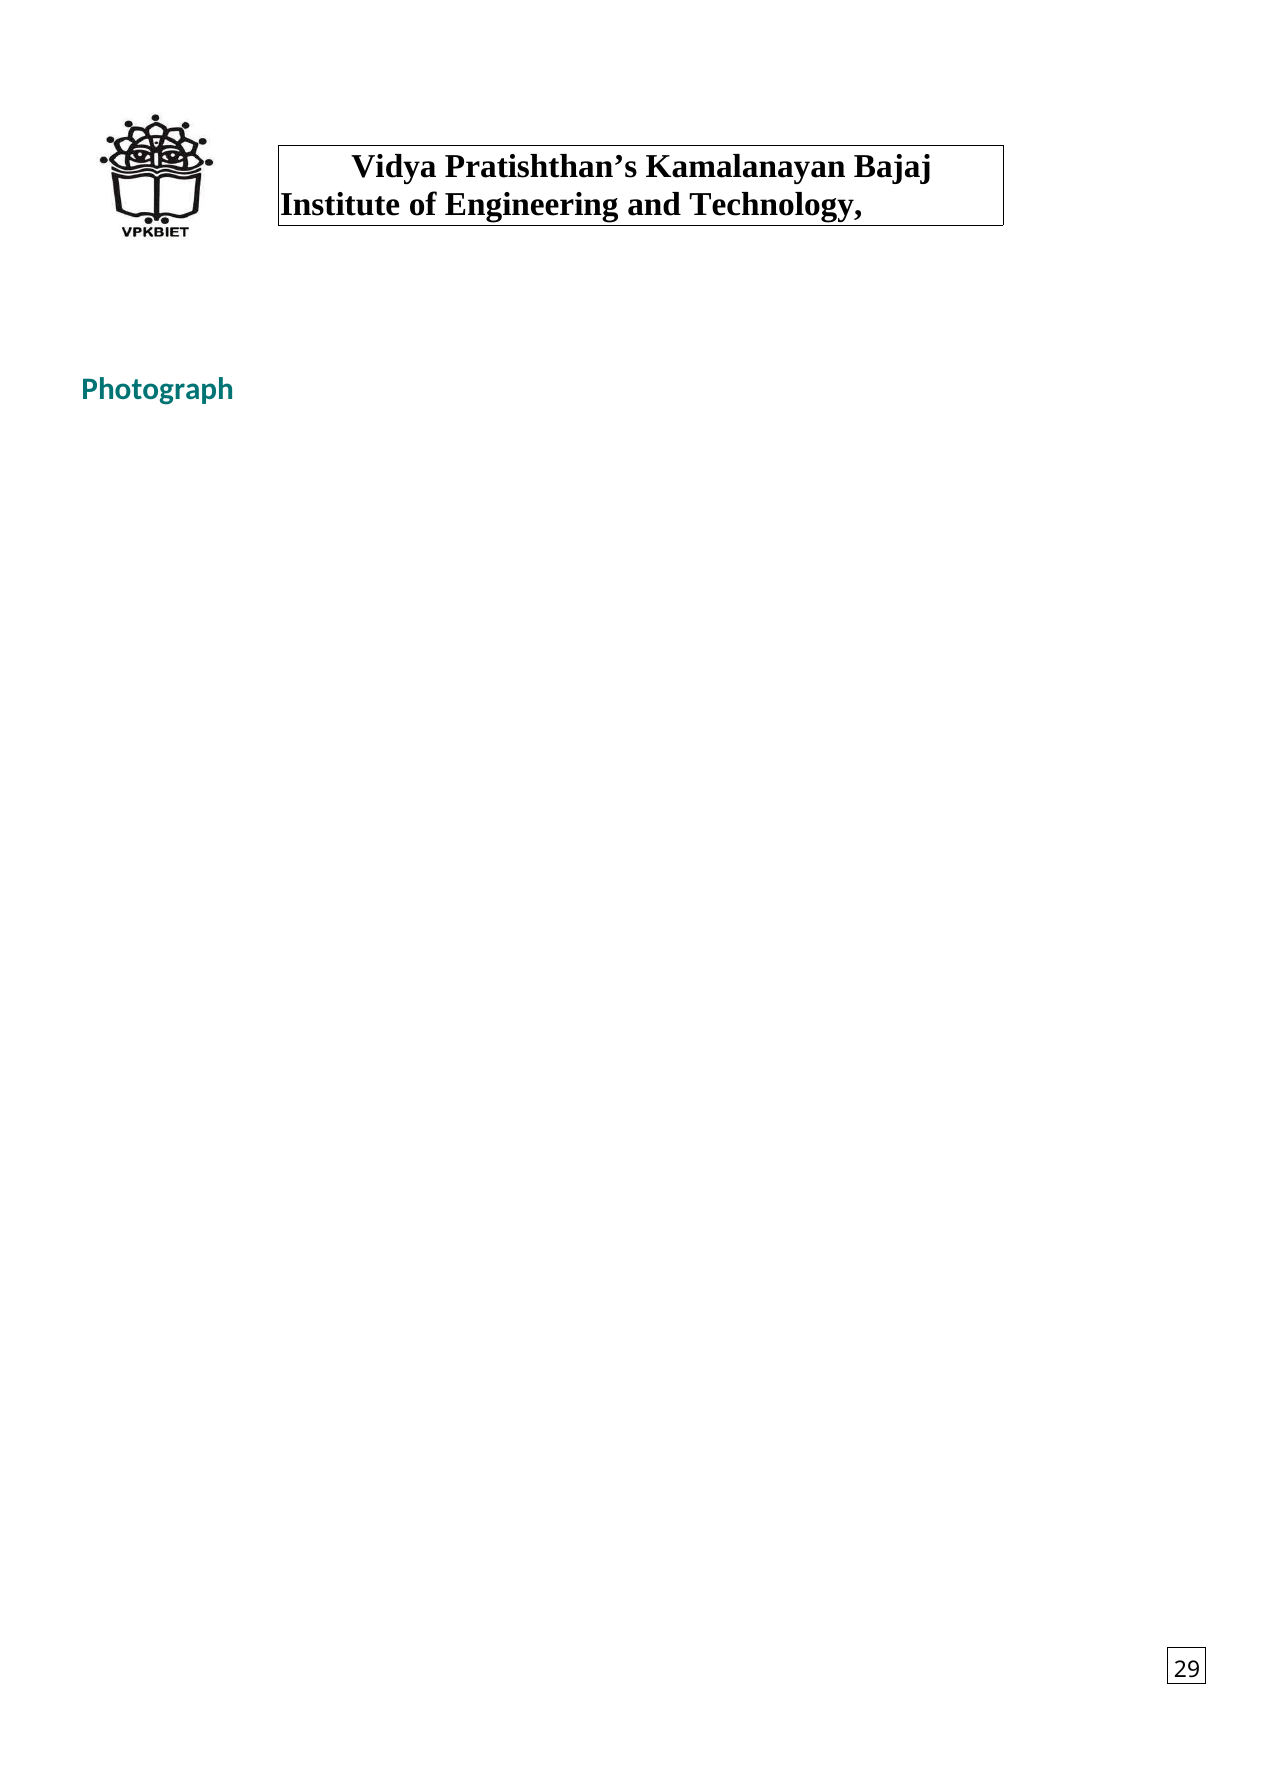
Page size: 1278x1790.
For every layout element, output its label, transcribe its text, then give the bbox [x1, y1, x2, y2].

subtitle Photograph [81, 369, 1212, 407]
